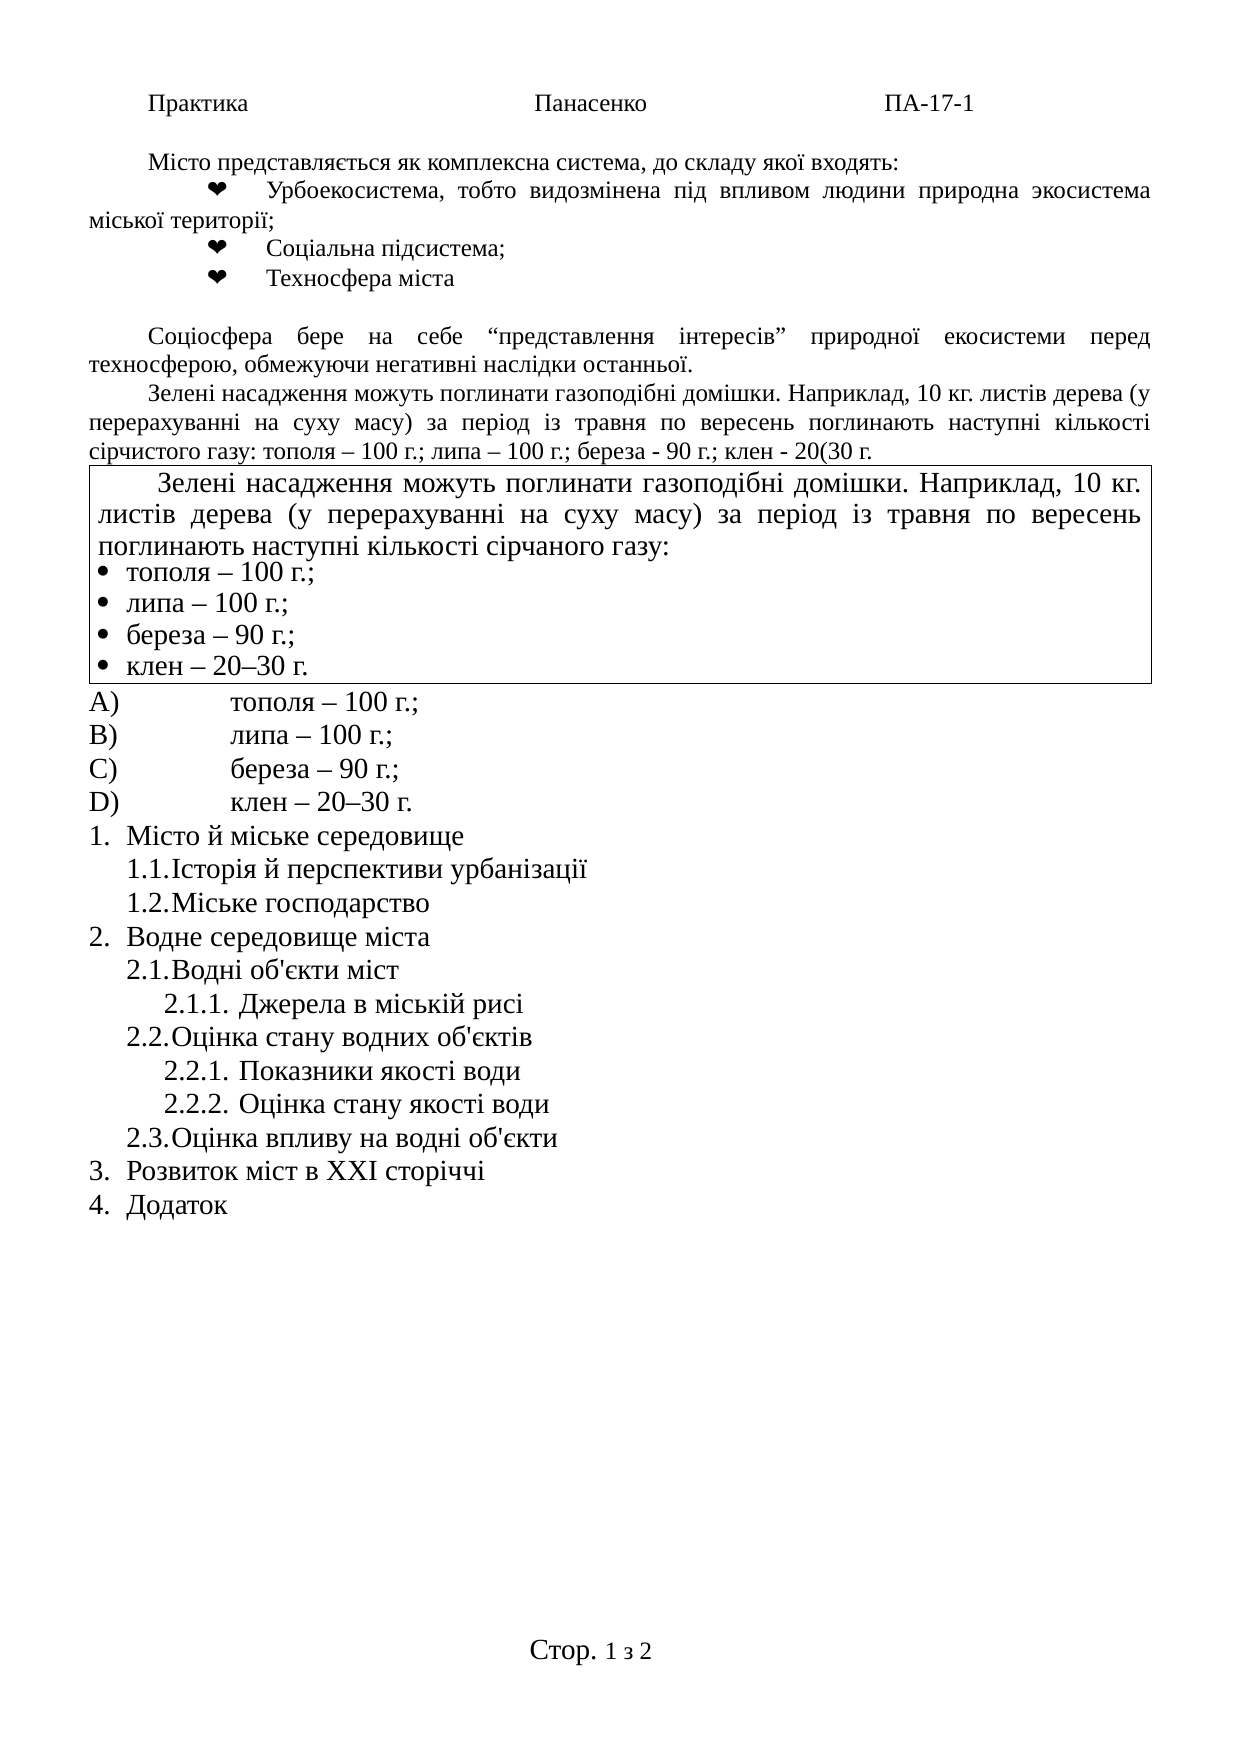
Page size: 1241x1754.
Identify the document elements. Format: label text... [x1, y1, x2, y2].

list Соціальна підсистема; [88, 233, 1152, 263]
text Зелені насадження можуть поглинати газоподібні домішки. Наприклад, 10 кг. листів дерева (у перерахуванні на суху масу) за період із травня по вересень поглинають наступні кількості сірчаного газу: [90, 466, 1151, 558]
list Урбоекосистема, тобто видозмінена під впливом людини природна экосистема міської території; [88, 176, 1152, 233]
list Місто й міське середовище [88, 818, 1152, 852]
list Водне середовище міста [88, 919, 1152, 952]
text Місто представляється як комплексна система, до складу якої входять: [88, 147, 1152, 176]
list Міське господарство [126, 885, 1152, 919]
text Соціосфера бере на себе “представлення інтересів” природної екосистеми перед техносферою, обмежуючи негативні наслідки останньої. [88, 321, 1152, 378]
list Оцінка стану якості води [163, 1086, 1152, 1120]
list береза – 90 г.; [90, 621, 1151, 649]
list тополя – 100 г.; [88, 684, 1152, 717]
list Техносфера міста [88, 263, 1152, 292]
list Розвиток міст в XXI сторіччі [88, 1153, 1152, 1187]
list Історія й перспективи урбанізації [126, 852, 1152, 885]
list тополя – 100 г.; [90, 558, 1151, 587]
list Показники якості води [163, 1053, 1152, 1086]
list Оцінка впливу на водні об'єкти [126, 1120, 1152, 1153]
list липа – 100 г.; [88, 717, 1152, 751]
list клен – 20–30 г. [88, 784, 1152, 818]
text Зелені насадження можуть поглинати газоподібні домішки. Наприклад, 10 кг. листів дерева (у перерахуванні на суху масу) за період із травня по вересень поглинають наступні кількості сірчистого газу: тополя – 100 г.; липа – 100 г.; береза - 90 г.; клен - 20(30 г. [88, 378, 1152, 464]
list липа – 100 г.; [90, 589, 1151, 618]
list клен – 20–30 г. [90, 652, 1151, 683]
list Джерела в міській рисі [163, 986, 1152, 1019]
list Оцінка стану водних об'єктів [126, 1019, 1152, 1053]
list Додаток [88, 1187, 1152, 1221]
list береза – 90 г.; [88, 751, 1152, 784]
list Водні об'єкти міст [126, 952, 1152, 986]
